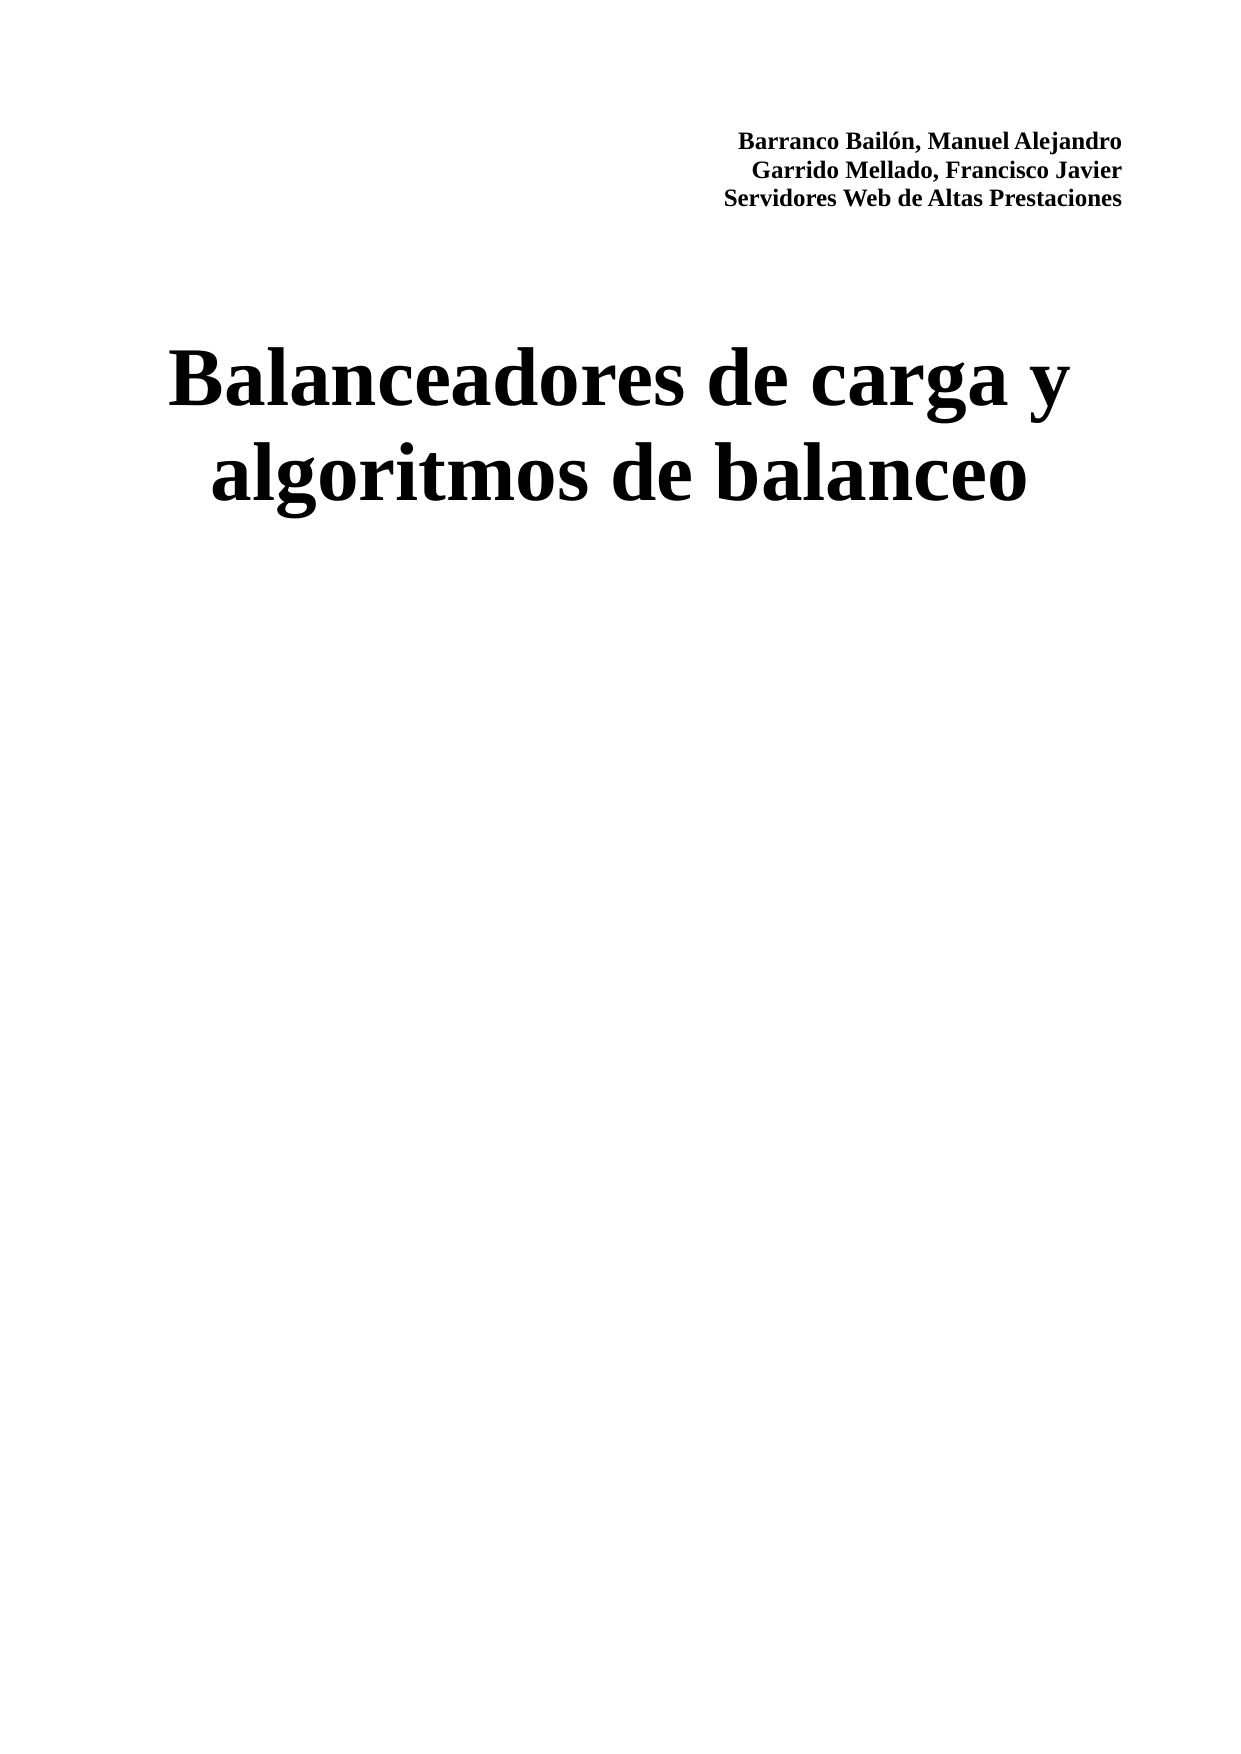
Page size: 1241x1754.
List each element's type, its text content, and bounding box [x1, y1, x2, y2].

text Garrido Mellado, Francisco Javier [118, 155, 1122, 183]
text Barranco Bailón, Manuel Alejandro [118, 126, 1122, 155]
text Servidores Web de Altas Prestaciones [118, 183, 1122, 212]
text Balanceadores de carga y algoritmos de balanceo [118, 327, 1122, 519]
